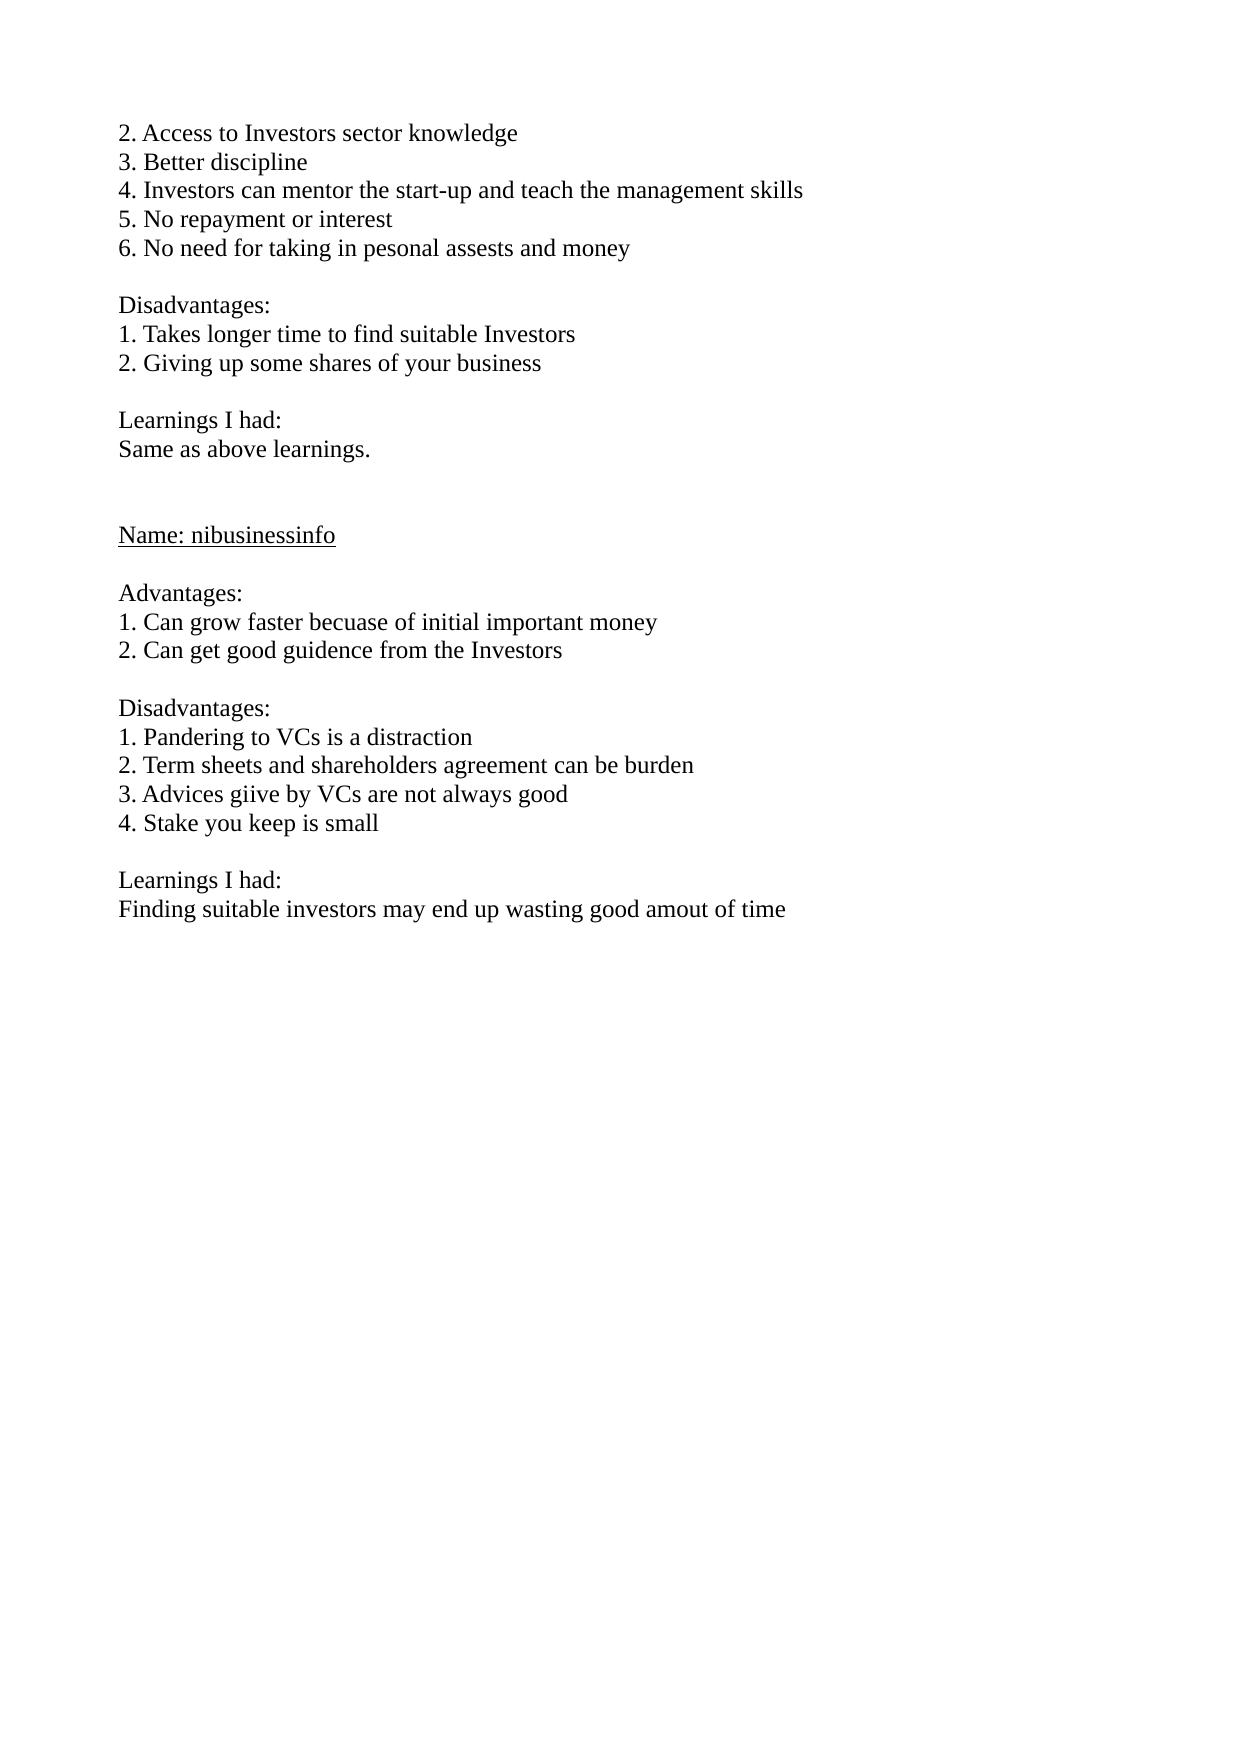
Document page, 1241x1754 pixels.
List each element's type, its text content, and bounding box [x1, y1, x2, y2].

text 4. Stake you keep is small [118, 808, 1122, 837]
text Learnings I had: [118, 406, 1122, 434]
text 1. Takes longer time to find suitable Investors [118, 319, 1122, 348]
text 5. No repayment or interest [118, 204, 1122, 233]
text 4. Investors can mentor the start-up and teach the management skills [118, 176, 1122, 204]
text Learnings I had: [118, 866, 1122, 894]
text 2. Can get good guidence from the Investors [118, 636, 1122, 664]
text 6. No need for taking in pesonal assests and money [118, 233, 1122, 262]
text Finding suitable investors may end up wasting good amout of time [118, 894, 1122, 923]
text 2. Access to Investors sector knowledge [118, 118, 1122, 147]
text 3. Advices giive by VCs are not always good [118, 779, 1122, 808]
text Disadvantages: [118, 693, 1122, 722]
text Advantages: [118, 578, 1122, 607]
text 1. Pandering to VCs is a distraction [118, 722, 1122, 751]
text 1. Can grow faster becuase of initial important money [118, 607, 1122, 636]
text Name: nibusinessinfo [118, 521, 1122, 549]
text Disadvantages: [118, 291, 1122, 319]
text 3. Better discipline [118, 147, 1122, 176]
text 2. Term sheets and shareholders agreement can be burden [118, 751, 1122, 779]
text 2. Giving up some shares of your business [118, 348, 1122, 377]
text Same as above learnings. [118, 434, 1122, 463]
